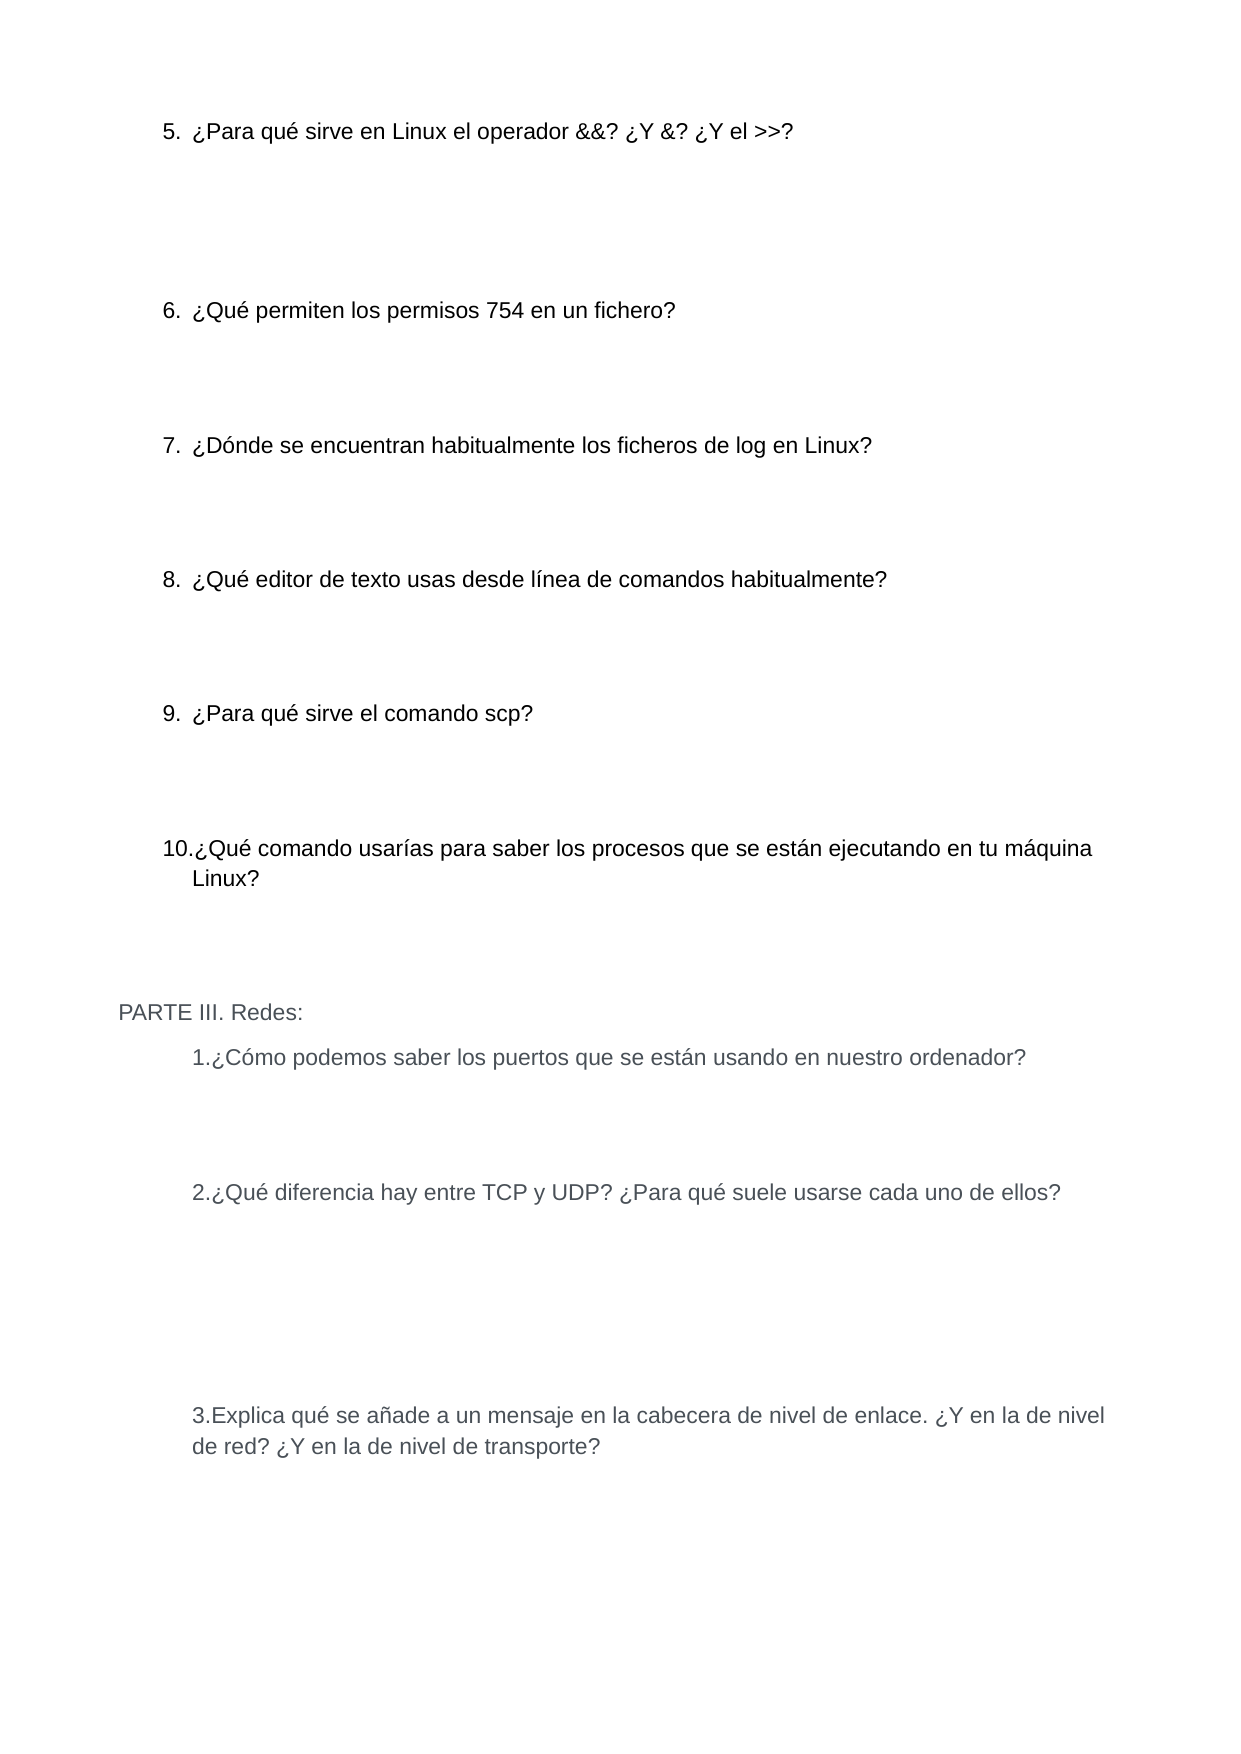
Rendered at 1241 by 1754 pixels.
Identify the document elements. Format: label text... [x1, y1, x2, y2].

list ¿Qué permiten los permisos 754 en un fichero? [162, 297, 1122, 324]
list Explica qué se añade a un mensaje en la cabecera de nivel de enlace. ¿Y en la de nivel de red? ¿Y en la de nivel de transporte? [118, 1402, 1122, 1459]
list ¿Qué editor de texto usas desde línea de comandos habitualmente? [162, 566, 1122, 592]
text PARTE III. Redes: [118, 999, 1122, 1026]
list ¿Qué comando usarías para saber los procesos que se están ejecutando en tu máquina Linux? [162, 835, 1122, 891]
list ¿Para qué sirve en Linux el operador &&? ¿Y &? ¿Y el >>? [162, 118, 1122, 144]
list ¿Qué diferencia hay entre TCP y UDP? ¿Para qué suele usarse cada uno de ellos? [118, 1178, 1122, 1205]
list ¿Para qué sirve el comando scp? [162, 700, 1122, 727]
list ¿Cómo podemos saber los puertos que se están usando en nuestro ordenador? [118, 1044, 1122, 1071]
list ¿Dónde se encuentran habitualmente los ficheros de log en Linux? [162, 432, 1122, 458]
